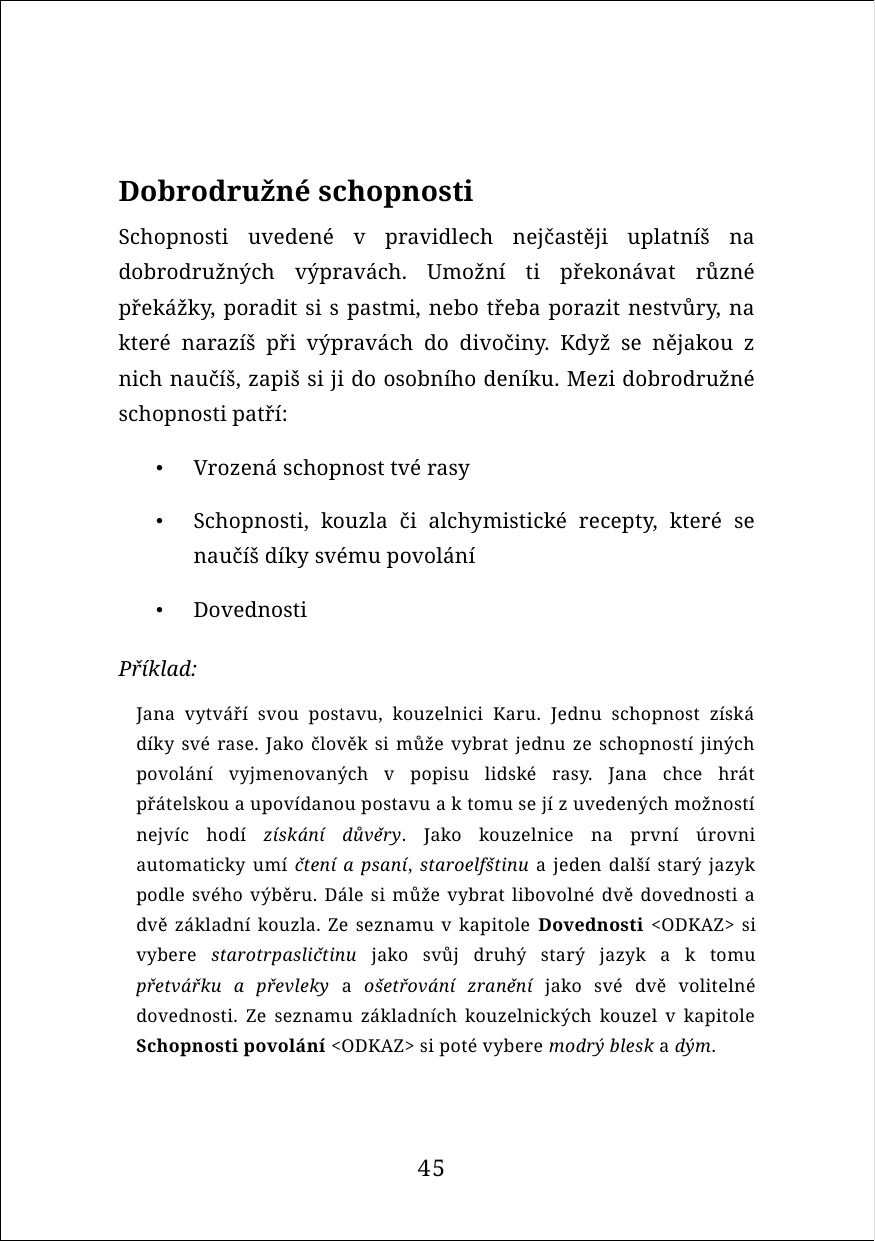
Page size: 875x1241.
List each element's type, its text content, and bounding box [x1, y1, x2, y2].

text Příklad: [118, 654, 756, 682]
list Schopnosti, kouzla či alchymistické recepty, které se naučíš díky svému povolání [156, 506, 756, 570]
list Dovednosti [156, 595, 756, 623]
list Vrozená schopnost tvé rasy [156, 453, 756, 481]
text Jana vytváří svou postavu, kouzelnici Karu. Jednu schopnost získá díky své rase. Jako člověk si může vybrat jednu ze schopností jiných povolání vyjmenovaných v popisu lidské rasy. Jana chce hrát přátelskou a upovídanou postavu a k tomu se jí z uvedených možností nejvíc hodí získání důvěry. Jako kouzelnice na první úrovni automaticky umí čtení a psaní, staroelfštinu a jeden další starý jazyk podle svého výběru. Dále si může vybrat libovolné dvě dovednosti a dvě základní kouzla. Ze seznamu v kapitole Dovednosti <ODKAZ> si vybere starotrpasličtinu jako svůj druhý starý jazyk a k tomu přetvářku a převleky a ošetřování zranění jako své dvě volitelné dovednosti. Ze seznamu základních kouzelnických kouzel v kapitole Schopnosti povolání <ODKAZ> si poté vybere modrý blesk a dým. [136, 701, 756, 1058]
text Schopnosti uvedené v pravidlech nejčastěji uplatníš na dobrodružných výpravách. Umožní ti překonávat různé překážky, poradit si s pastmi, nebo třeba porazit nestvůry, na které narazíš při výpravách do divočiny. Když se nějakou z nich naučíš, zapiš si ji do osobního deníku. Mezi dobrodružné schopnosti patří: [118, 222, 756, 428]
subtitle Dobrodružné schopnosti [118, 172, 756, 210]
